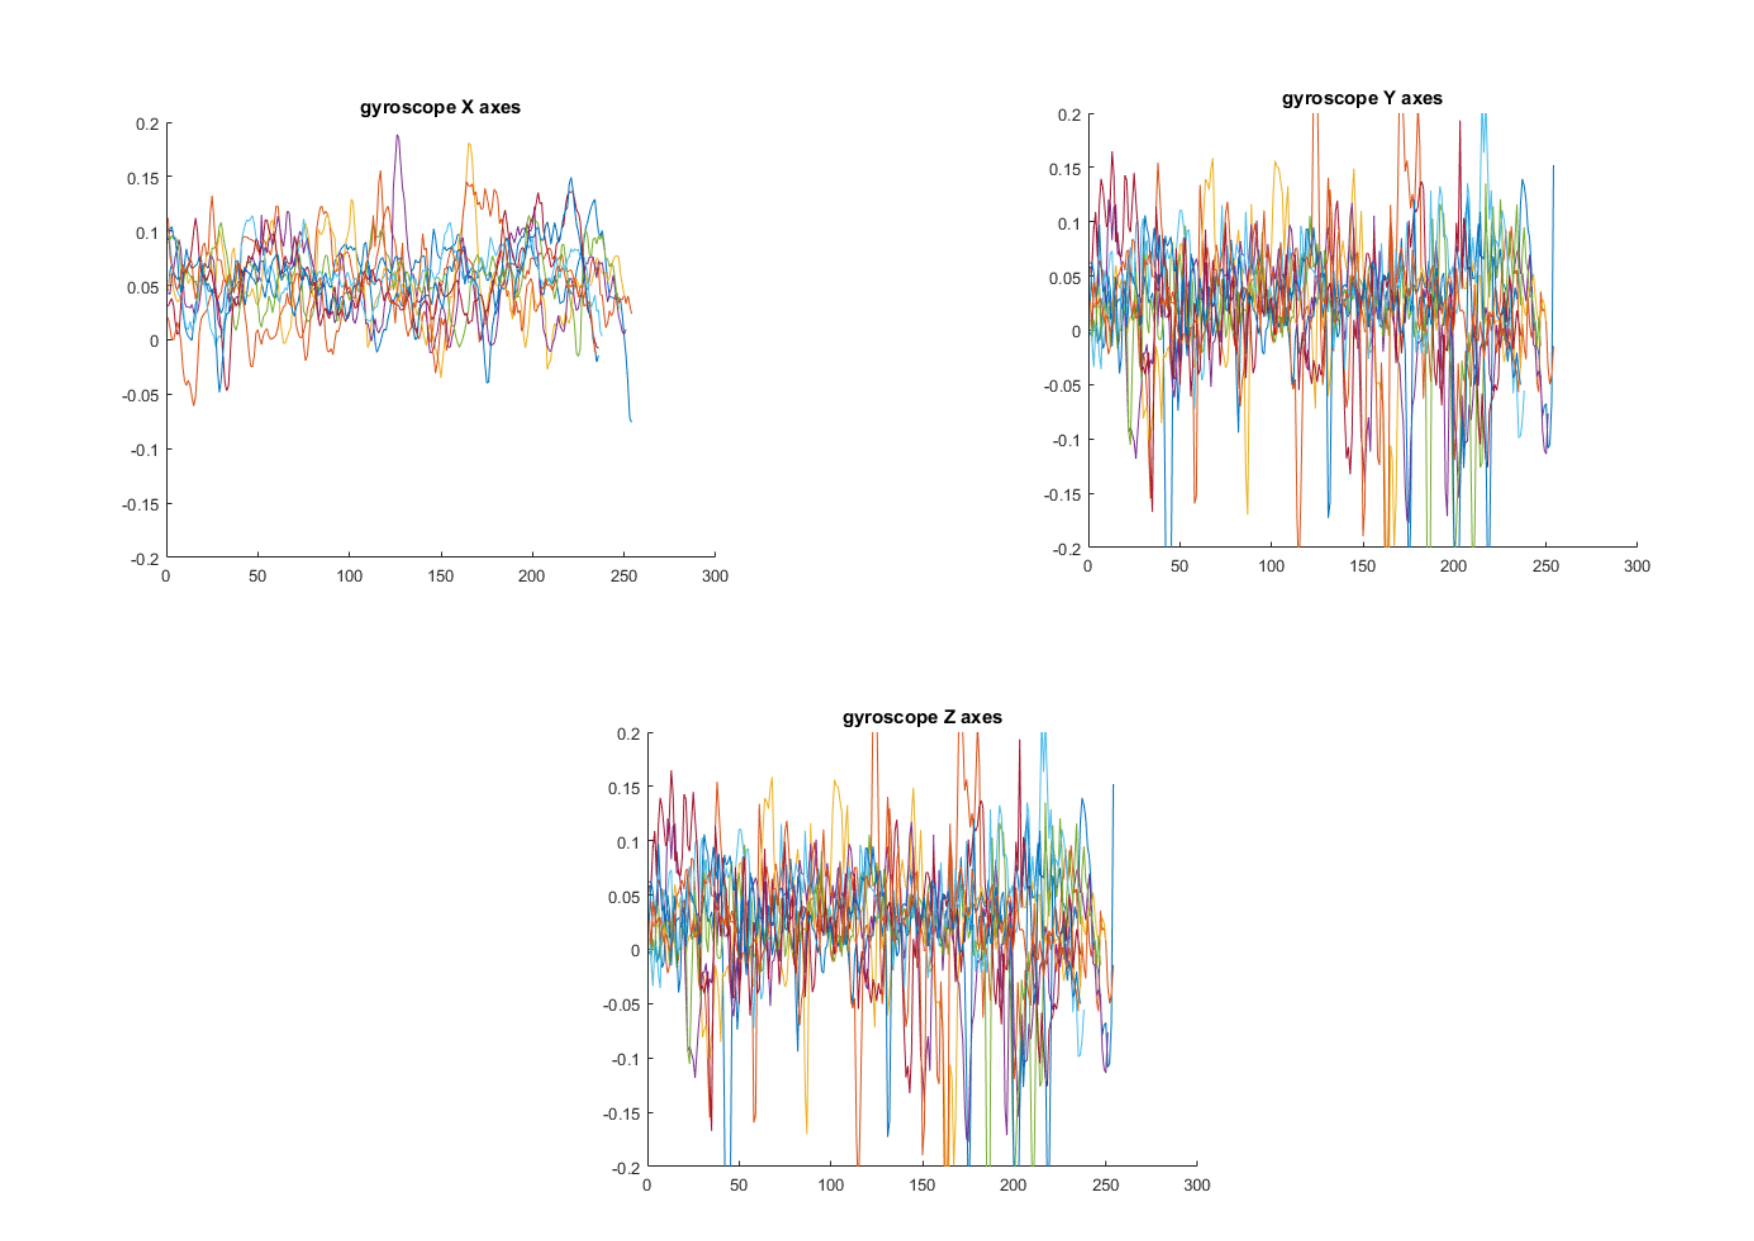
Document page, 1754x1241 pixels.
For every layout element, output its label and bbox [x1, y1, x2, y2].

picture [996, 74, 1705, 606]
picture [555, 693, 1265, 1225]
picture [74, 83, 783, 616]
